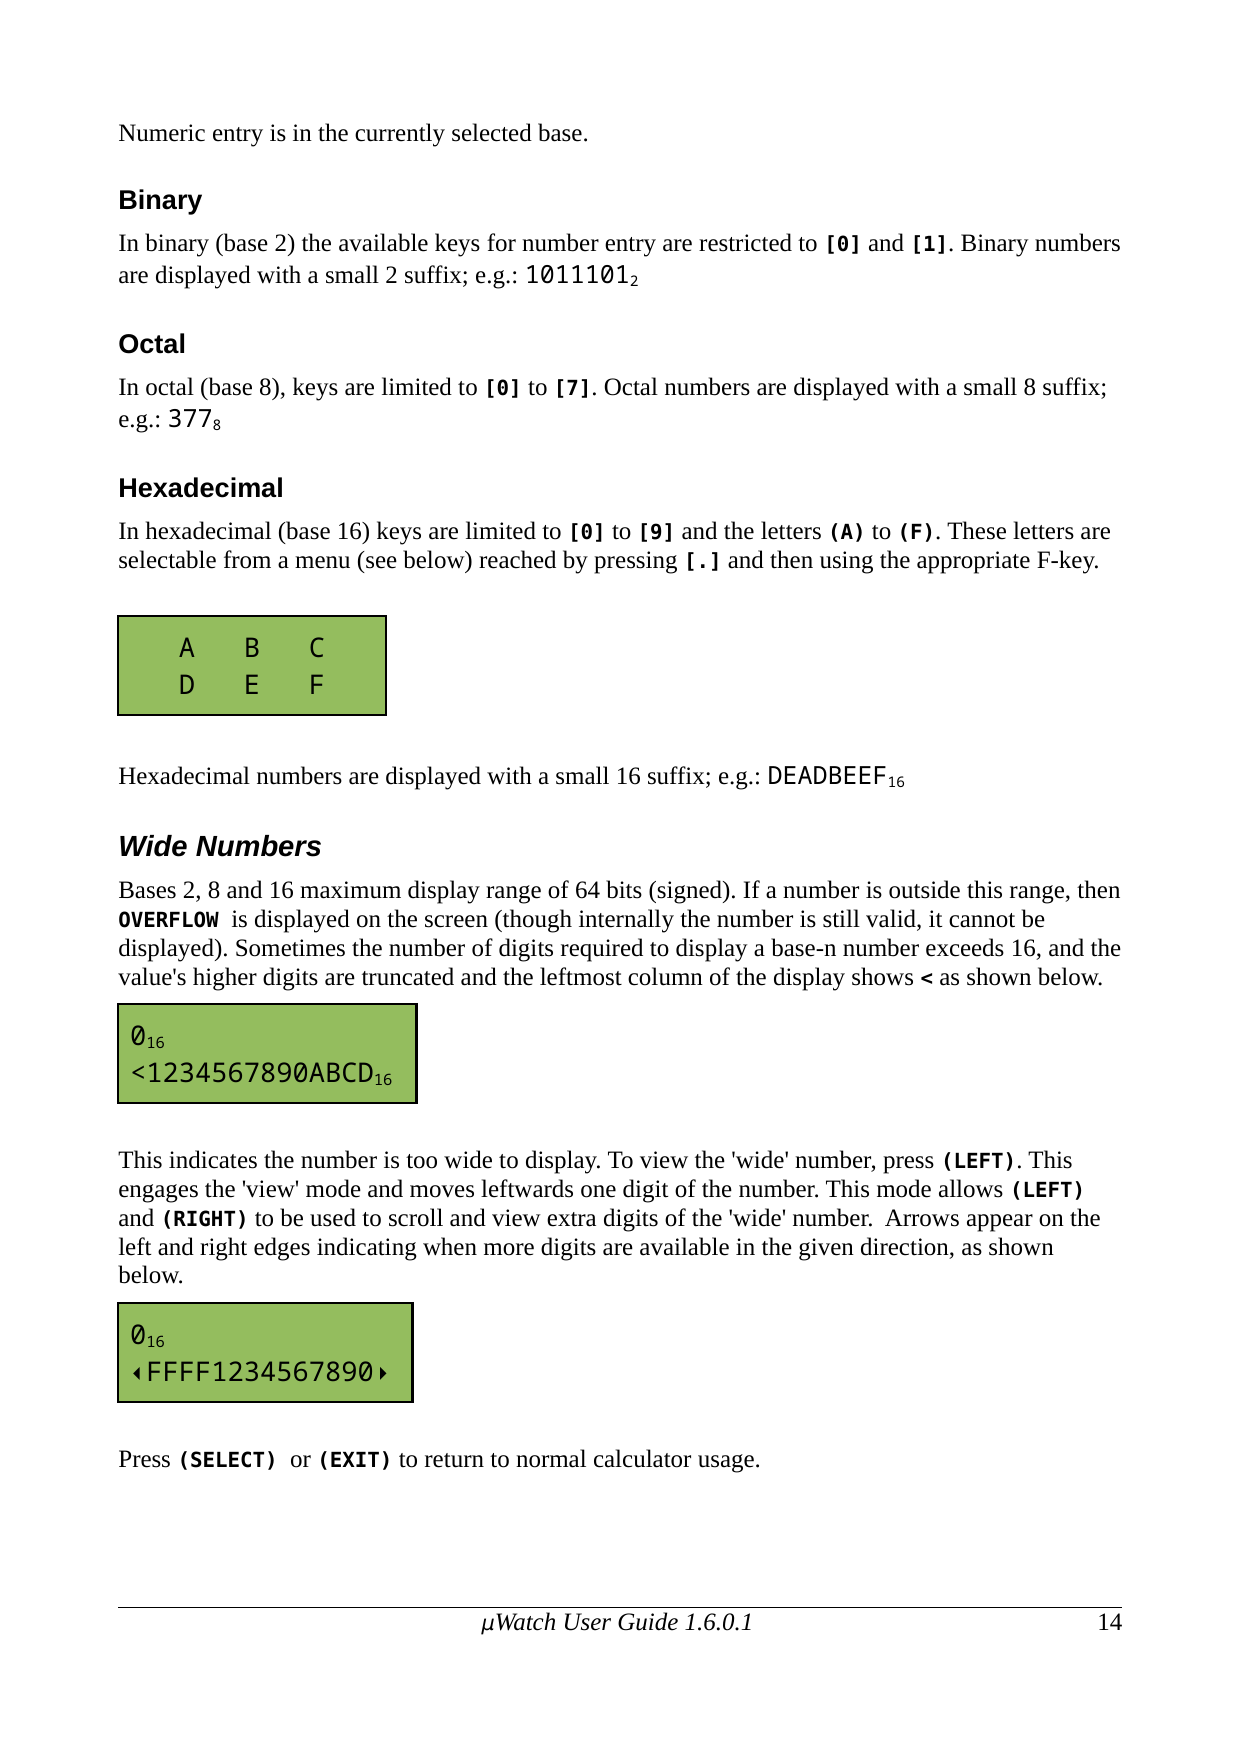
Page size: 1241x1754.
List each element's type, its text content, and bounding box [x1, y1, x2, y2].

text In hexadecimal (base 16) keys are limited to [0] to [9] and the letters (A) to (F). These letters are selectable from a menu (see below) reached by pressing [.] and then using the appropriate F-key. [118, 516, 1122, 574]
text Numeric entry is in the currently selected base. [118, 118, 1122, 147]
text This indicates the number is too wide to display. To view the 'wide' number, press (LEFT). This engages the 'view' mode and moves leftwards one digit of the number. This mode allows (LEFT) and (RIGHT) to be used to scroll and view extra digits of the 'wide' number. Arrows appear on the left and right edges indicating when more digits are available in the given direction, as shown below. [118, 1146, 1122, 1289]
subtitle Hexadecimal [118, 472, 1122, 504]
table_header 016 FFFF1234567890 [119, 1304, 411, 1401]
text Bases 2, 8 and 16 maximum display range of 64 bits (signed). If a number is outside this range, then OVERFLOW is displayed on the screen (though internally the number is still valid, it cannot be displayed). Sometimes the number of digits required to display a base-n number exceeds 16, and the value's higher digits are truncated and the leftmost column of the display shows < as shown below. [118, 875, 1122, 990]
table_header 016 <1234567890ABCD16 [119, 1005, 415, 1102]
subtitle Binary [118, 184, 1122, 216]
text In binary (base 2) the available keys for number entry are restricted to [0] and [1]. Binary numbers are displayed with a small 2 suffix; e.g.: 10111012 [118, 228, 1122, 291]
text In octal (base 8), keys are limited to [0] to [7]. Octal numbers are displayed with a small 8 suffix; e.g.: 3778 [118, 372, 1122, 435]
table_header A B C D E F [119, 617, 385, 714]
text Press (SELECT) or (EXIT) to return to normal calculator usage. [118, 1444, 1122, 1473]
subtitle Octal [118, 328, 1122, 360]
subtitle Wide Numbers [118, 829, 1122, 863]
text Hexadecimal numbers are displayed with a small 16 suffix; e.g.: DEADBEEF16 [118, 758, 1122, 792]
